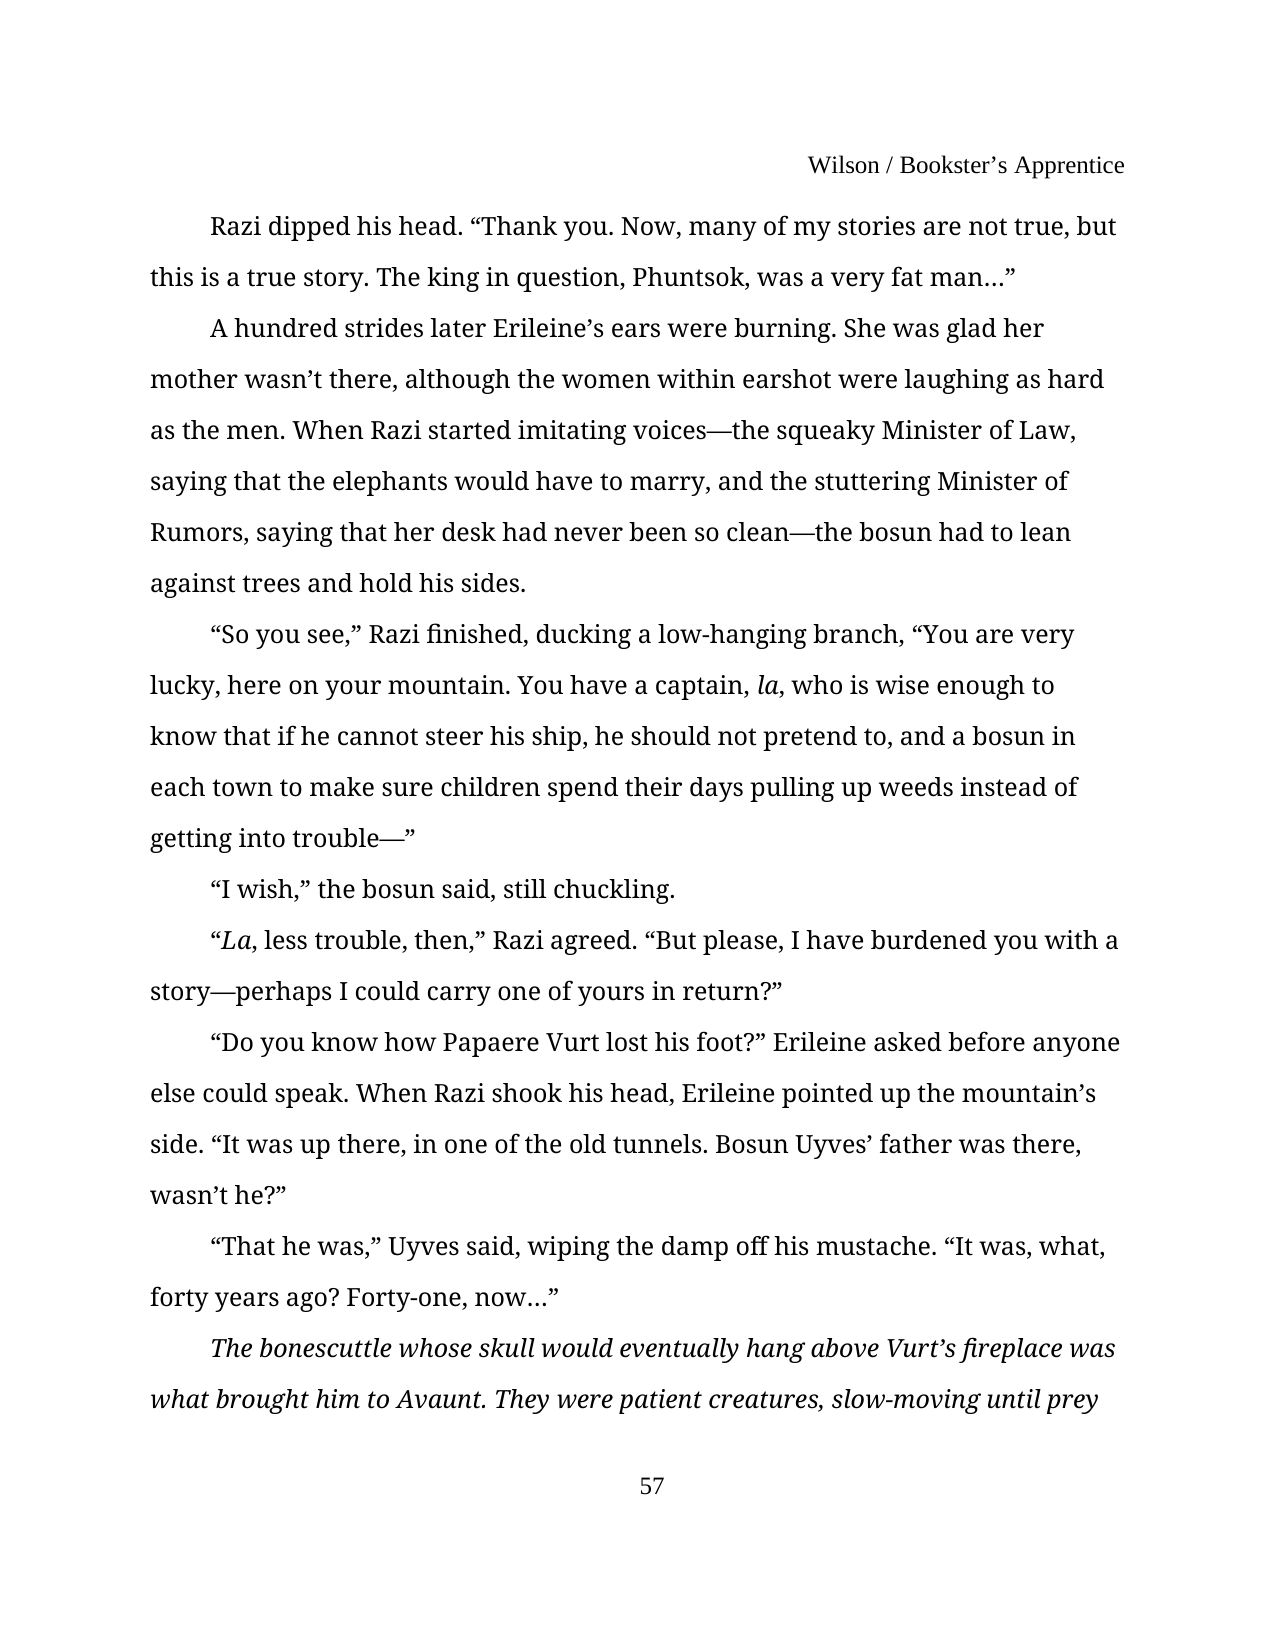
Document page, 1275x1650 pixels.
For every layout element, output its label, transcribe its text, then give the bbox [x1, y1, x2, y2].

text A hundred strides later Erileine’s ears were burning. She was glad her mother wasn’t there, although the women within earshot were laughing as hard as the men. When Razi started imitating voices—the squeaky Minister of Law, saying that the elephants would have to marry, and the stuttering Minister of Rumors, saying that her desk had never been so clean—the bosun had to lean against trees and hold his sides. [150, 310, 1125, 599]
text “I wish,” the bosun said, still chuckling. [150, 872, 1125, 906]
text “So you see,” Razi finished, ducking a low-hanging branch, “You are very lucky, here on your mountain. You have a captain, la, who is wise enough to know that if he cannot steer his ship, he should not pretend to, and a bosun in each town to make sure children spend their days pulling up weeds instead of getting into trouble—” [150, 617, 1125, 855]
text “That he was,” Uyves said, wiping the damp off his mustache. “It was, what, forty years ago? Forty-one, now…” [150, 1229, 1125, 1314]
text Razi dipped his head. “Thank you. Now, many of my stories are not true, but this is a true story. The king in question, Phuntsok, was a very fat man…” [150, 208, 1125, 293]
text The bonescuttle whose skull would eventually hang above Vurt’s fireplace was what brought him to Avaunt. They were patient creatures, slow-moving until prey [150, 1331, 1125, 1416]
text “Do you know how Papaere Vurt lost his foot?” Erileine asked before anyone else could speak. When Razi shook his head, Erileine pointed up the mountain’s side. “It was up there, in one of the old tunnels. Bosun Uyves’ father was there, wasn’t he?” [150, 1025, 1125, 1212]
text “La, less trouble, then,” Razi agreed. “But please, I have burdened you with a story—perhaps I could carry one of yours in return?” [150, 923, 1125, 1008]
